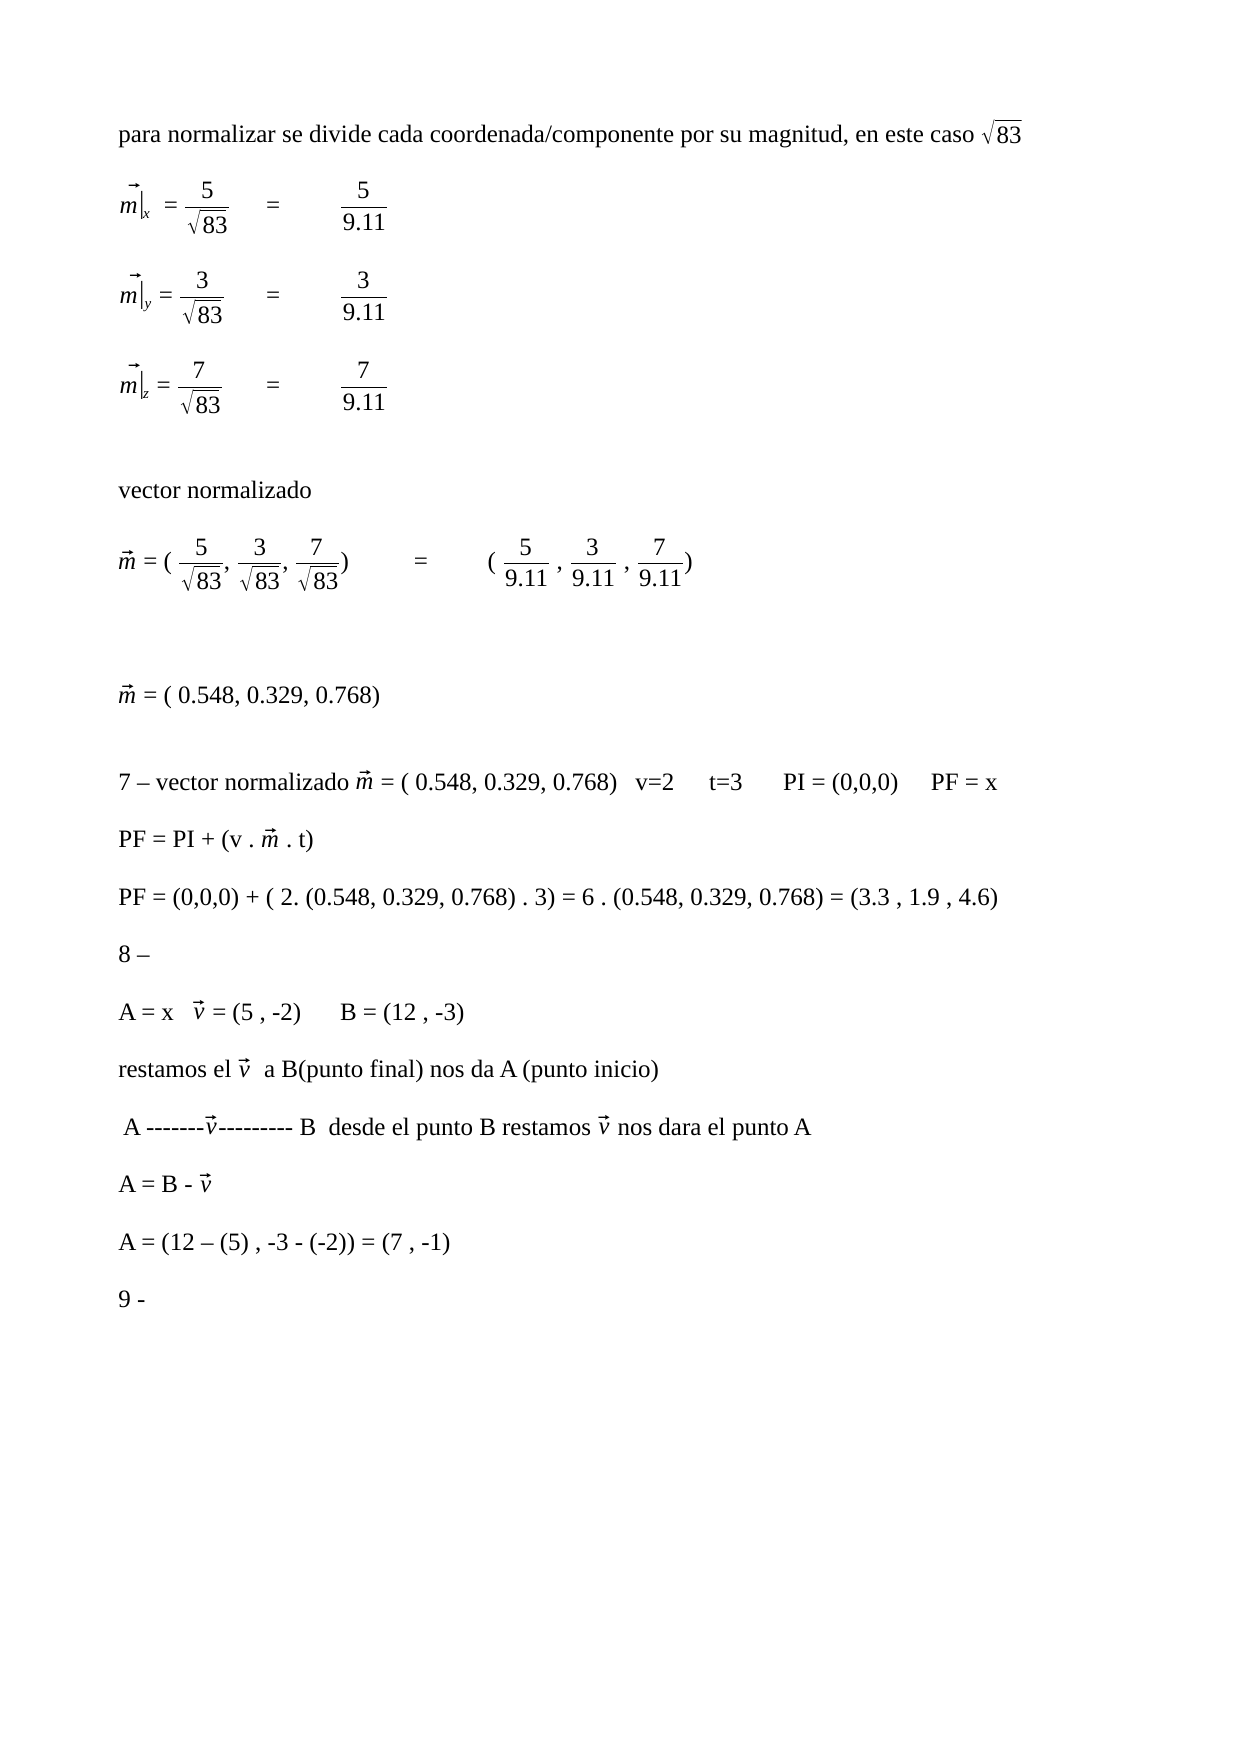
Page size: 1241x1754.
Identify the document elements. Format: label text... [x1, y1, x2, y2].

text = ( 0.548, 0.329, 0.768) [118, 681, 1122, 709]
text A = (12 – (5) , -3 - (-2)) = (7 , -1) [118, 1227, 1122, 1256]
text = = [118, 357, 1122, 418]
text PF = (0,0,0) + ( 2. (0.548, 0.329, 0.768) . 3) = 6 . (0.548, 0.329, 0.768) = (3.3 , 1.9 , 4.6) [118, 882, 1122, 911]
text PF = PI + (v . . t) [118, 824, 1122, 853]
text 7 – vector normalizado = ( 0.548, 0.329, 0.768) v=2 t=3 PI = (0,0,0) PF = x [118, 767, 1122, 796]
text A = B - [118, 1169, 1122, 1198]
text A ---------------- B desde el punto B restamos nos dara el punto A [118, 1112, 1122, 1141]
text para normalizar se divide cada coordenada/componente por su magnitud, en este caso [118, 118, 1122, 148]
text 9 - [118, 1284, 1122, 1313]
text 8 – [118, 939, 1122, 968]
text = = [118, 267, 1122, 328]
text = = [118, 177, 1122, 238]
text A = x = (5 , -2) B = (12 , -3) [118, 997, 1122, 1026]
text restamos el a B(punto final) nos da A (punto inicio) [118, 1054, 1122, 1083]
text = ( , , ) = ( , , ) [118, 533, 1122, 594]
text vector normalizado [118, 476, 1122, 504]
